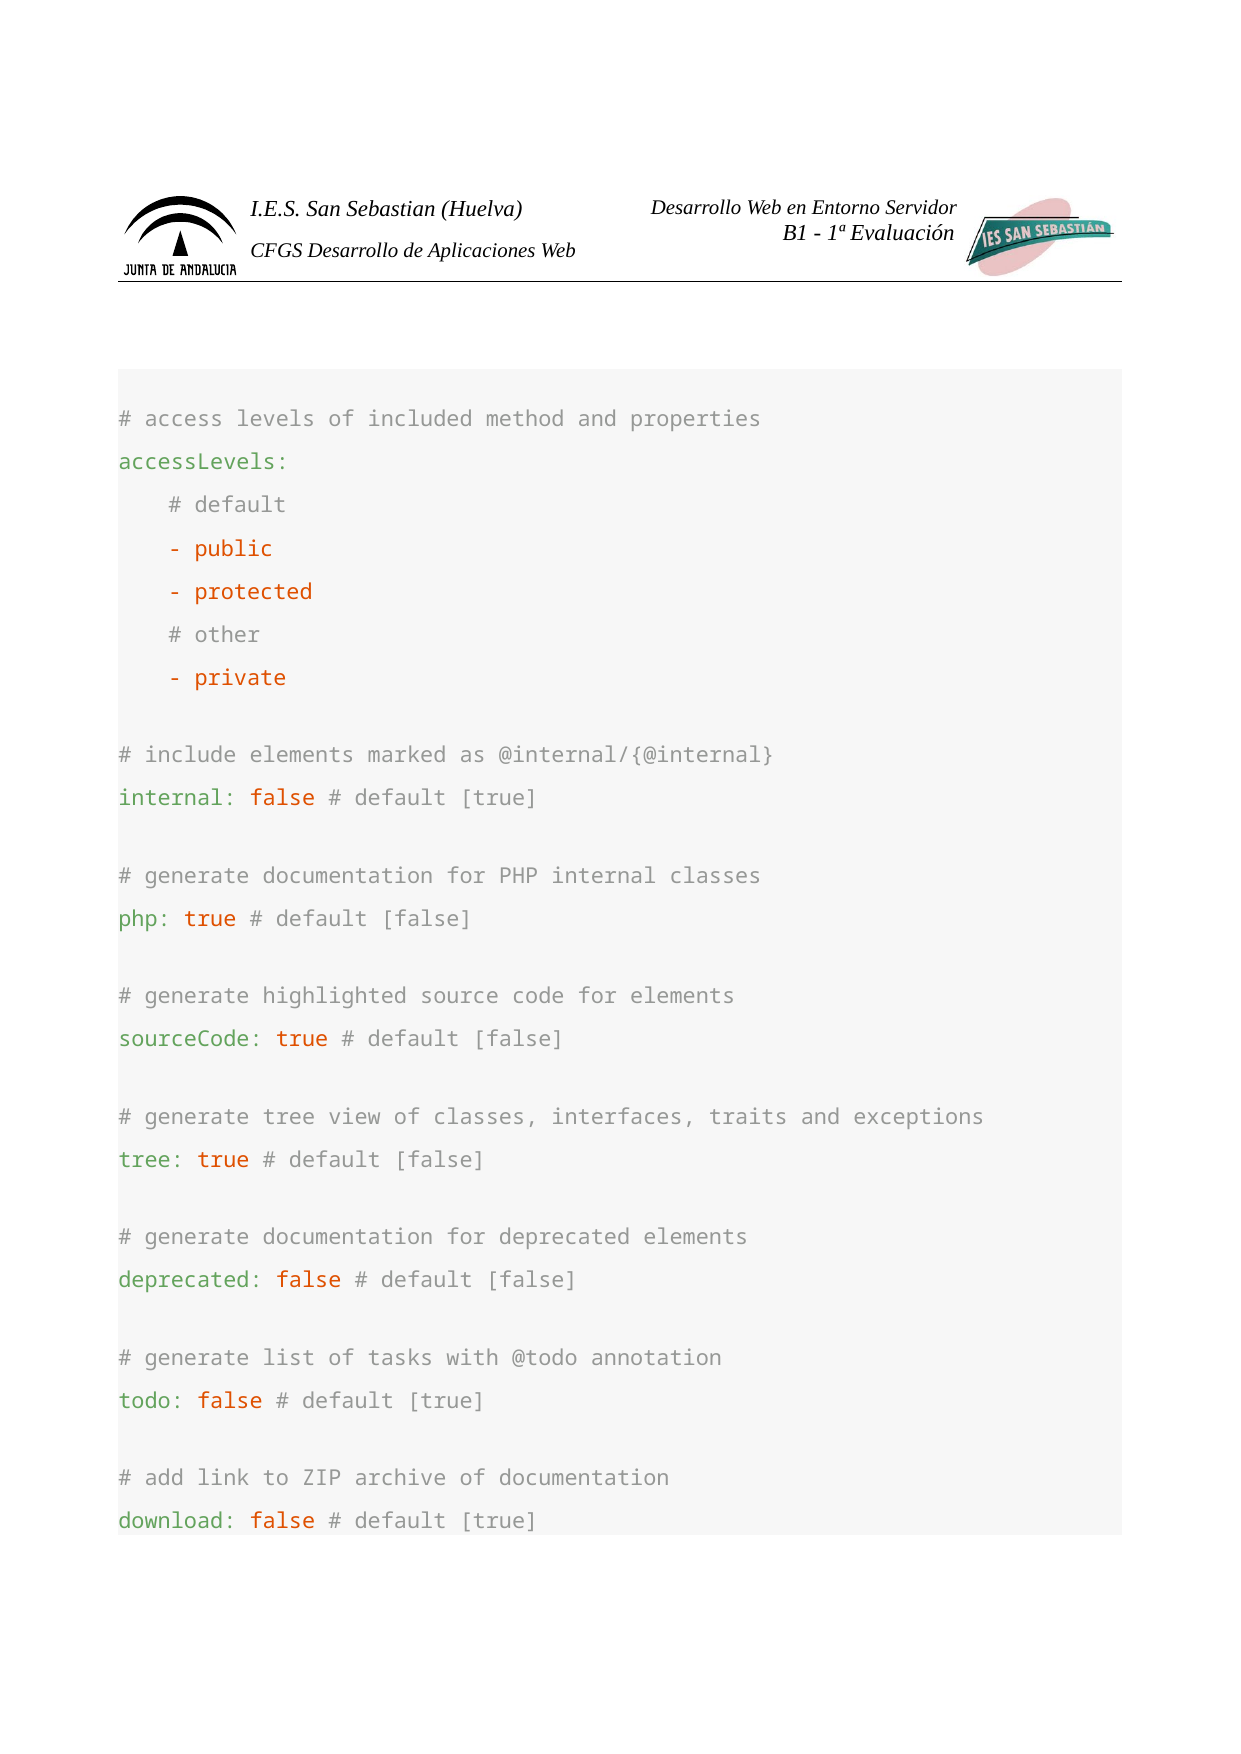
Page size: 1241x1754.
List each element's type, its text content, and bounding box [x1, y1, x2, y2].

text # generate highlighted source code for elements [118, 980, 1122, 1010]
text sourceCode: true # default [false] [118, 1023, 1122, 1053]
text deprecated: false # default [false] [118, 1264, 1122, 1294]
picture [963, 195, 1117, 277]
text # generate tree view of classes, interfaces, traits and exceptions [118, 1101, 1122, 1131]
text # generate list of tasks with @todo annotation [118, 1342, 1122, 1372]
text tree: true # default [false] [118, 1144, 1122, 1174]
text internal: false # default [true] [118, 782, 1122, 812]
text # other [118, 619, 1122, 648]
text php: true # default [false] [118, 903, 1122, 933]
text # default [118, 489, 1122, 519]
text - public [118, 532, 1122, 562]
text # add link to ZIP archive of documentation [118, 1462, 1122, 1492]
text # generate documentation for deprecated elements [118, 1221, 1122, 1251]
text todo: false # default [true] [118, 1385, 1122, 1415]
text download: false # default [true] [118, 1506, 1122, 1535]
text accessLevels: [118, 446, 1122, 476]
text # access levels of included method and properties [118, 403, 1122, 433]
text # include elements marked as @internal/{@internal} [118, 739, 1122, 769]
text - protected [118, 576, 1122, 605]
text - private [118, 662, 1122, 692]
text # generate documentation for PHP internal classes [118, 860, 1122, 889]
